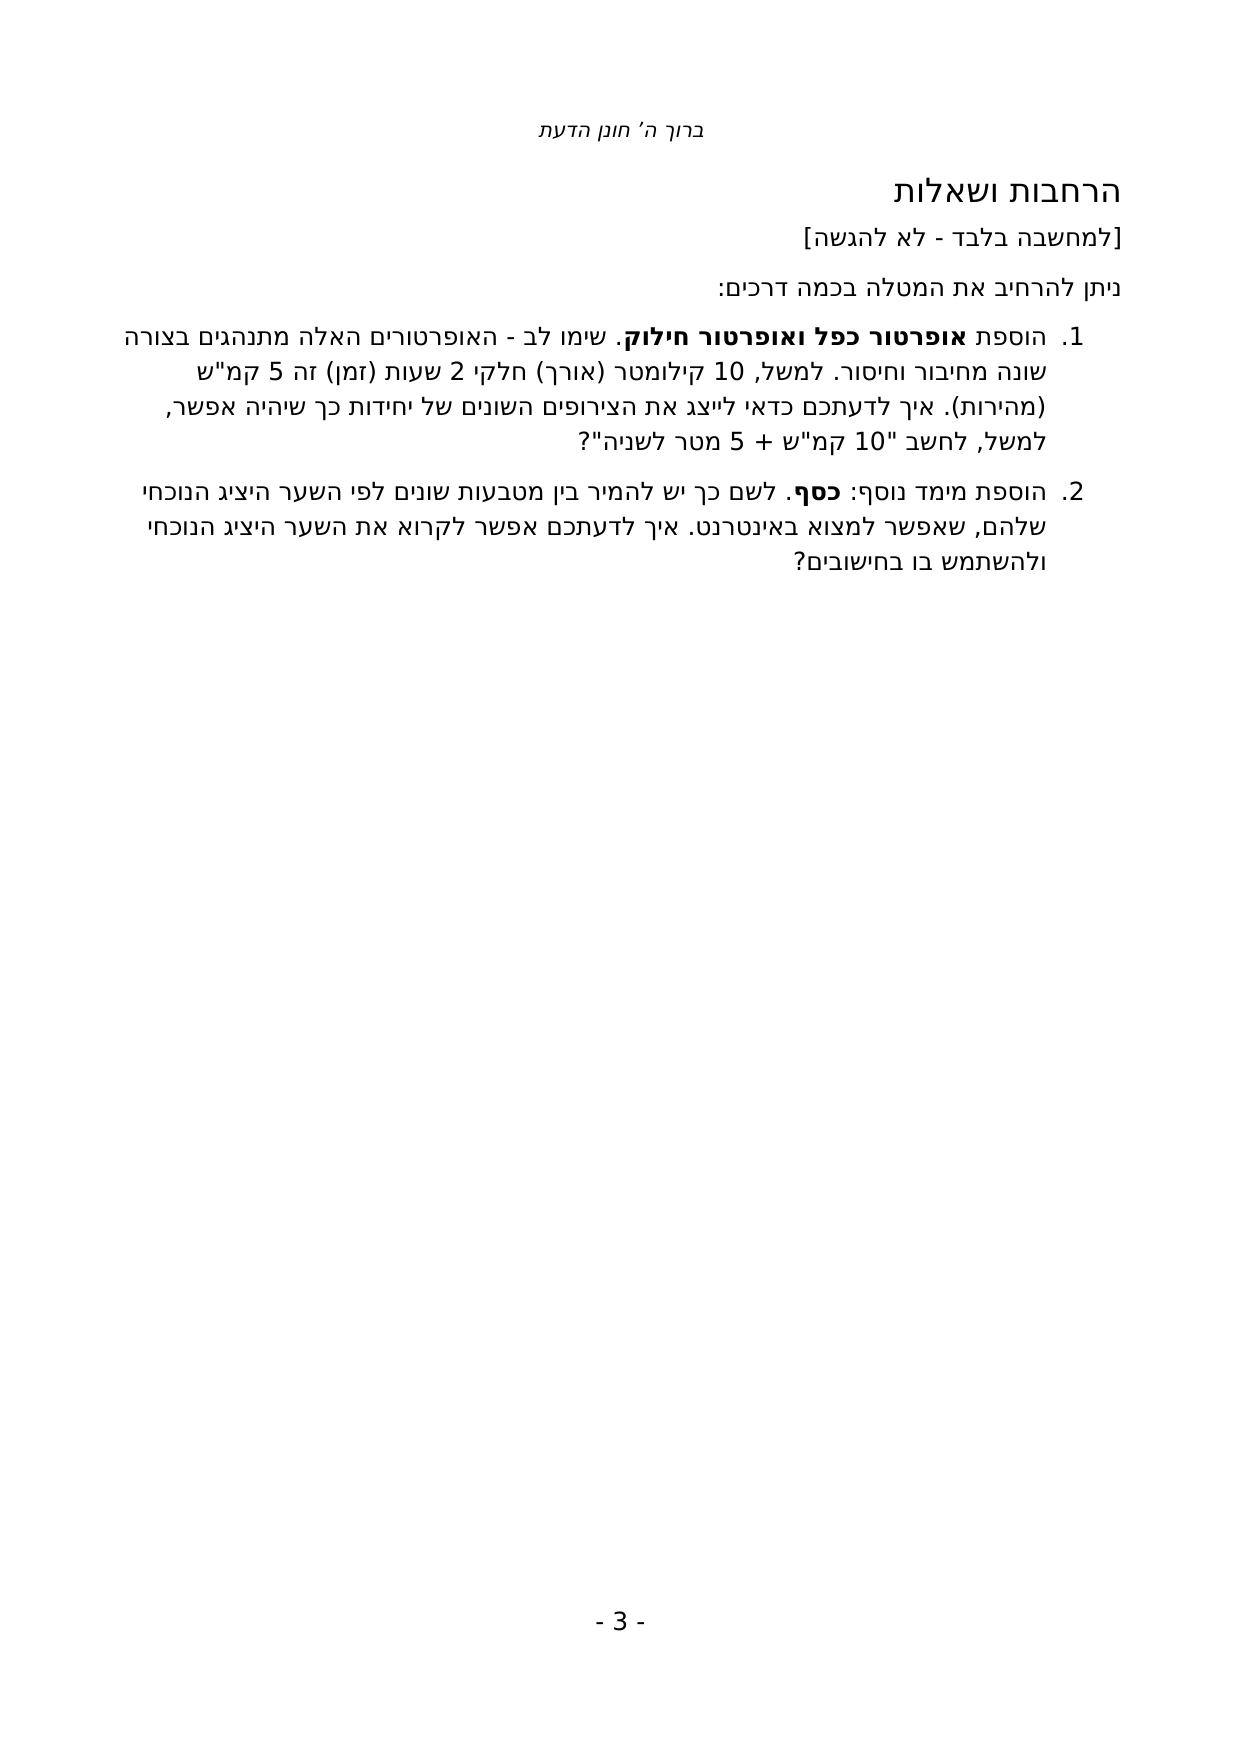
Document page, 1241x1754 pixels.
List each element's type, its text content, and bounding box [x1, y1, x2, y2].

text ניתן להרחיב את המטלה בכמה דרכים: [118, 273, 1122, 302]
text [למחשבה בלבד - לא להגשה] [118, 223, 1122, 252]
subtitle הרחבות ושאלות [118, 172, 1122, 211]
list הוספת אופרטור כפל ואופרטור חילוק. שימו לב - האופרטורים האלה מתנהגים בצורה שונה מחיבור וחיסור. למשל, 10 קילומטר (אורך) חלקי 2 שעות (זמן) זה 5 קמ"ש (מהירות). איך לדעתכם כדאי לייצג את הצירופים השונים של יחידות כך שיהיה אפשר, למשל, לחשב "10 קמ"ש + 5 מטר לשניה"? [118, 322, 1084, 457]
list הוספת מימד נוסף: כסף. לשם כך יש להמיר בין מטבעות שונים לפי השער היציג הנוכחי שלהם, שאפשר למצוא באינטרנט. איך לדעתכם אפשר לקרוא את השער היציג הנוכחי ולהשתמש בו בחישובים? [118, 477, 1084, 576]
